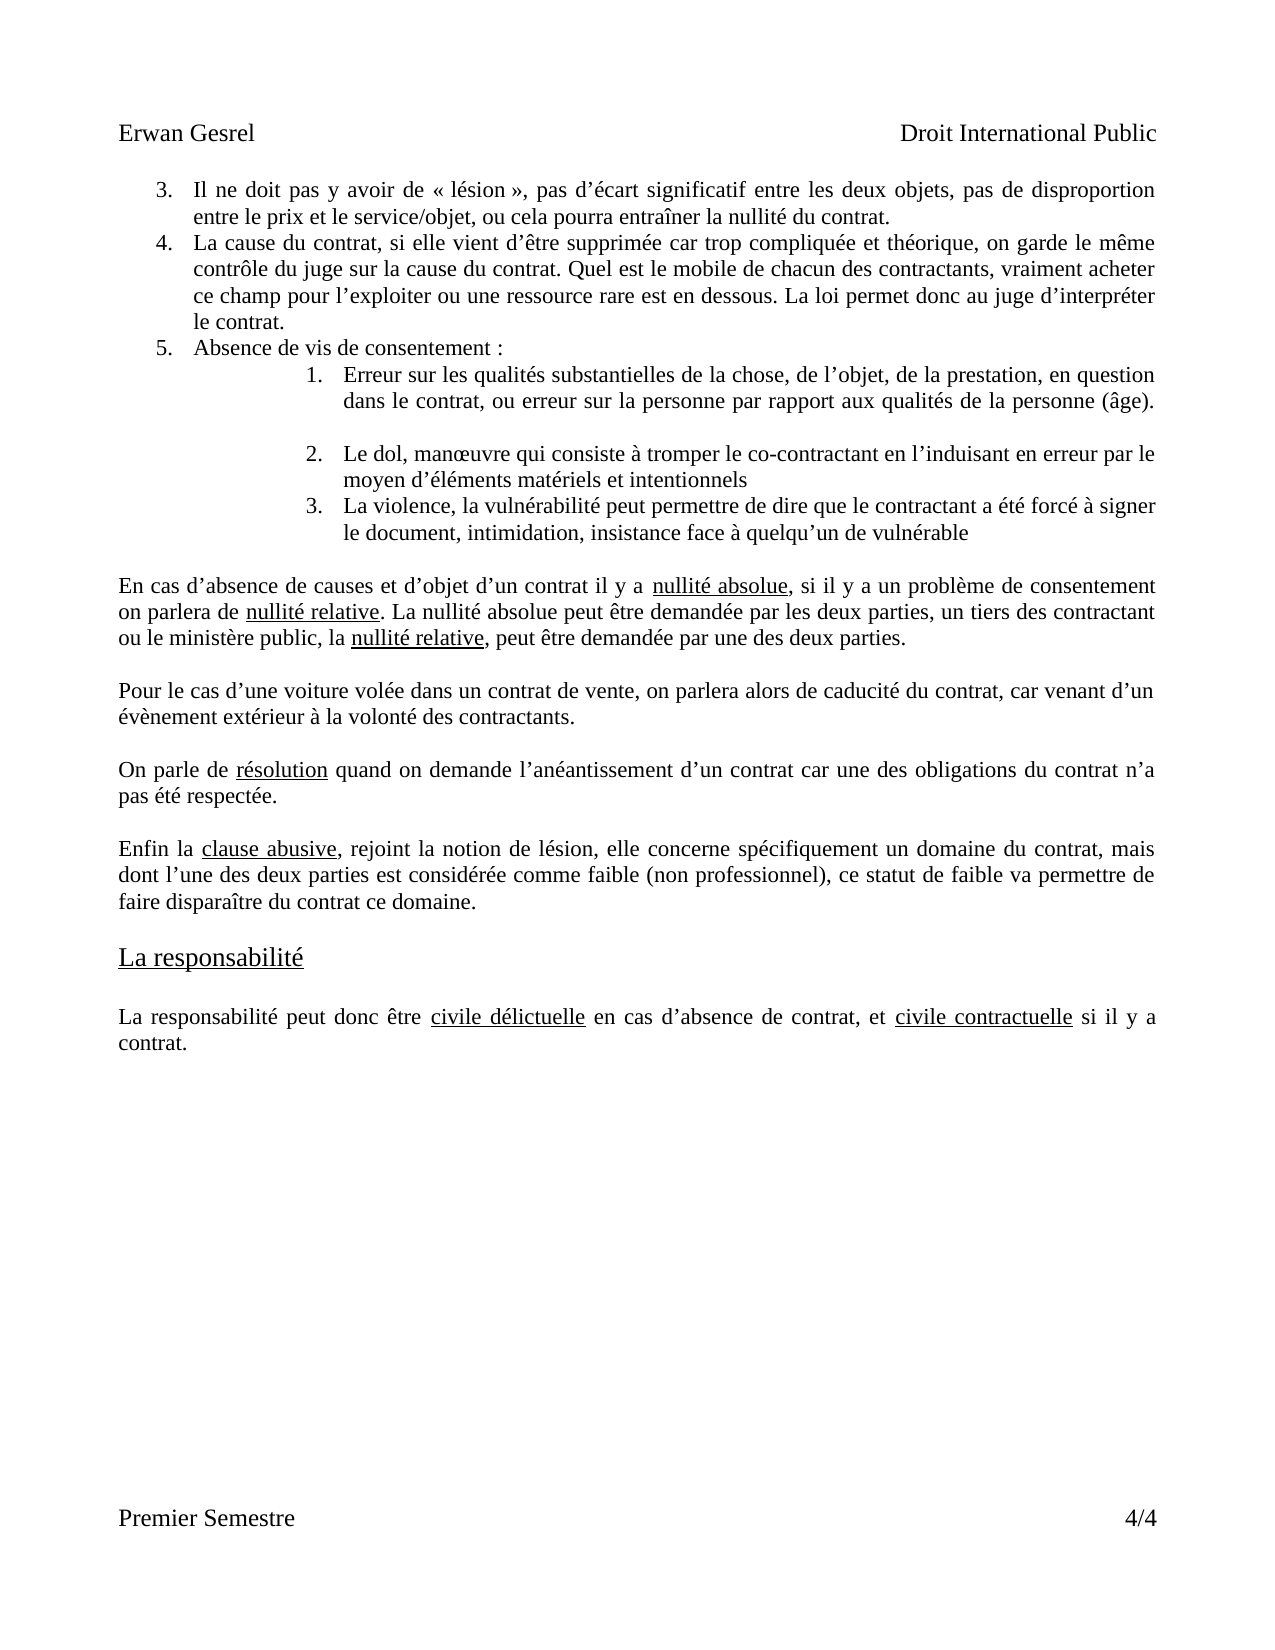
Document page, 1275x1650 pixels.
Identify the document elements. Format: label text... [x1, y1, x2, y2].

text La responsabilité [118, 941, 1157, 972]
list La cause du contrat, si elle vient d’être supprimée car trop compliquée et théorique, on garde le même contrôle du juge sur la cause du contrat. Quel est le mobile de chacun des contractants, vraiment acheter ce champ pour l’exploiter ou une ressource rare est en dessous. La loi permet donc au juge d’interpréter le contrat. [156, 229, 1157, 334]
list Erreur sur les qualités substantielles de la chose, de l’objet, de la prestation, en question dans le contrat, ou erreur sur la personne par rapport aux qualités de la personne (âge). [306, 361, 1157, 440]
text Pour le cas d’une voiture volée dans un contrat de vente, on parlera alors de caducité du contrat, car venant d’un évènement extérieur à la volonté des contractants. [118, 677, 1157, 730]
text On parle de résolution quand on demande l’anéantissement d’un contrat car une des obligations du contrat n’a pas été respectée. [118, 756, 1157, 809]
list Le dol, manœuvre qui consiste à tromper le co-contractant en l’induisant en erreur par le moyen d’éléments matériels et intentionnels [306, 440, 1157, 493]
text Enfin la clause abusive, rejoint la notion de lésion, elle concerne spécifiquement un domaine du contrat, mais dont l’une des deux parties est considérée comme faible (non professionnel), ce statut de faible va permettre de faire disparaître du contrat ce domaine. [118, 835, 1157, 914]
list Absence de vis de consentement : [156, 334, 1157, 361]
list Il ne doit pas y avoir de « lésion », pas d’écart significatif entre les deux objets, pas de disproportion entre le prix et le service/objet, ou cela pourra entraîner la nullité du contrat. [156, 176, 1157, 229]
text La responsabilité peut donc être civile délictuelle en cas d’absence de contrat, et civile contractuelle si il y a contrat. [118, 1003, 1157, 1056]
text En cas d’absence de causes et d’objet d’un contrat il y a nullité absolue, si il y a un problème de consentement on parlera de nullité relative. La nullité absolue peut être demandée par les deux parties, un tiers des contractant ou le ministère public, la nullité relative, peut être demandée par une des deux parties. [118, 572, 1157, 651]
list La violence, la vulnérabilité peut permettre de dire que le contractant a été forcé à signer le document, intimidation, insistance face à quelqu’un de vulnérable [306, 493, 1157, 545]
